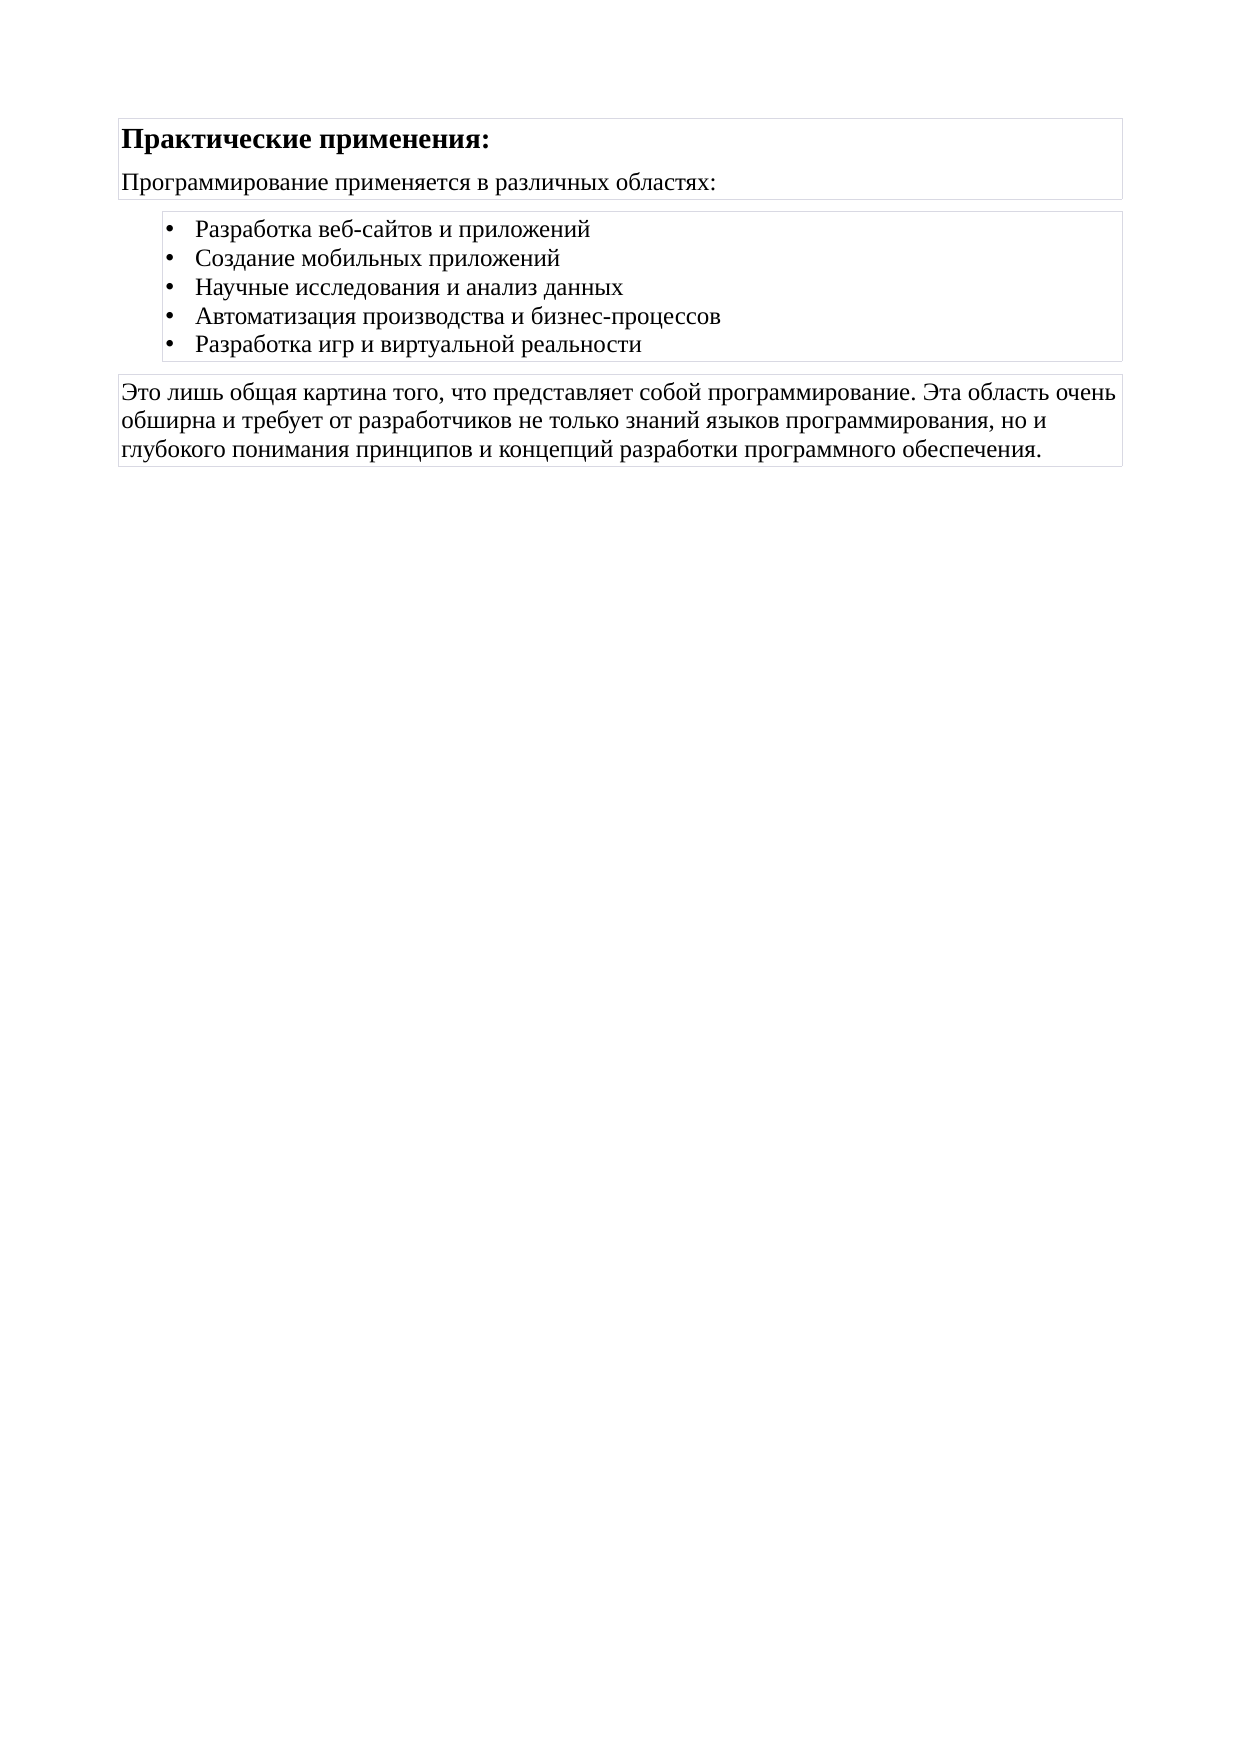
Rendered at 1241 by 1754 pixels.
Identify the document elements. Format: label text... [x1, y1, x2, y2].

list Автоматизация производства и бизнес-процессов [163, 298, 1122, 326]
text Программирование применяется в различных областях: [119, 164, 1122, 199]
list Научные исследования и анализ данных [163, 269, 1122, 298]
list Создание мобильных приложений [163, 240, 1122, 269]
text Это лишь общая картина того, что представляет собой программирование. Эта область очень обширна и требует от разработчиков не только знаний языков программирования, но и глубокого понимания принципов и концепций разработки программного обеспечения. [119, 375, 1122, 466]
list Разработка веб-сайтов и приложений [163, 212, 1122, 240]
subtitle Практические применения: [119, 119, 1122, 155]
list Разработка игр и виртуальной реальности [163, 326, 1122, 361]
